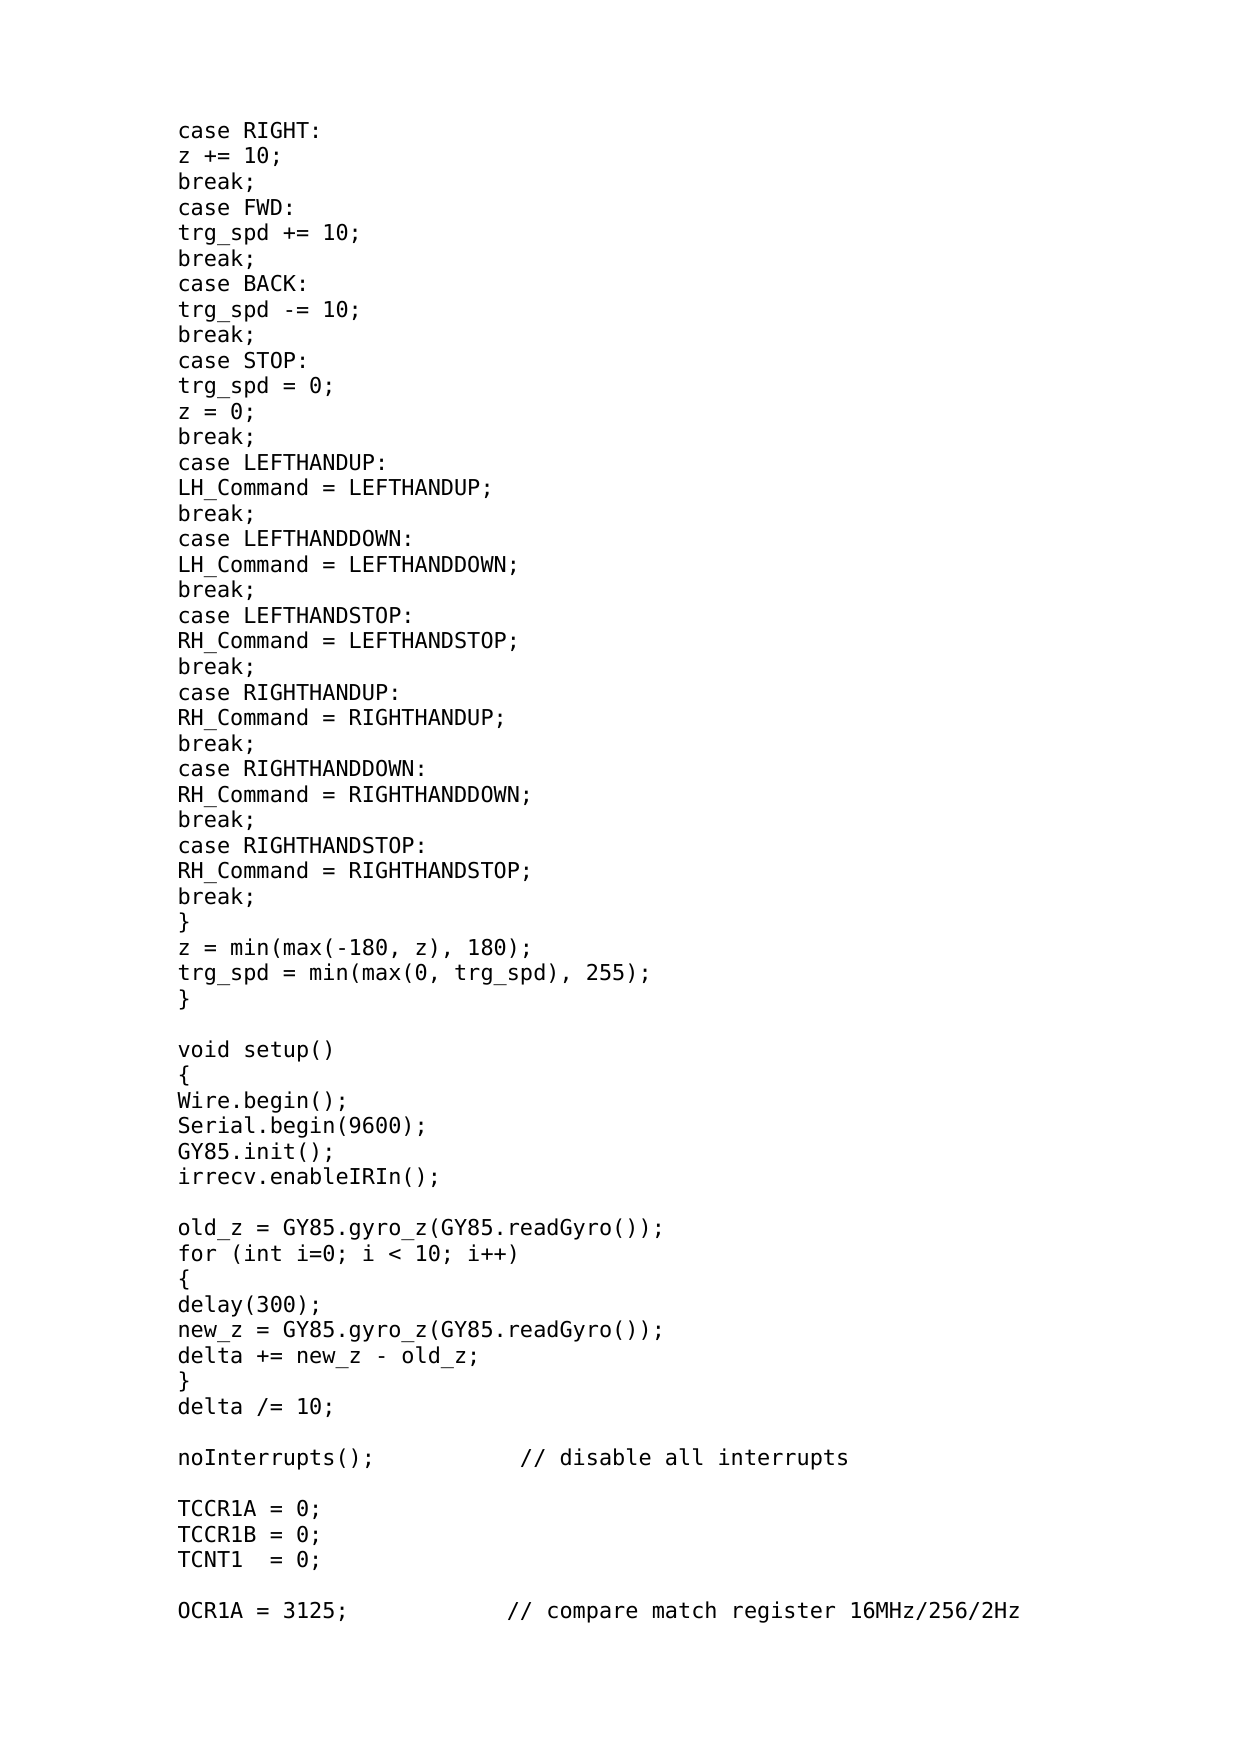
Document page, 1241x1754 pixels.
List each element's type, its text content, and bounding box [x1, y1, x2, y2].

text break; [177, 807, 1152, 833]
text void setup() [177, 1037, 1152, 1062]
text break; [177, 169, 1152, 195]
text break; [177, 654, 1152, 679]
text Wire.begin(); [177, 1088, 1152, 1113]
text { [177, 1062, 1152, 1088]
text old_z = GY85.gyro_z(GY85.readGyro()); [177, 1216, 1152, 1241]
text LH_Command = LEFTHANDUP; [177, 475, 1152, 501]
text trg_spd = min(max(0, trg_spd), 255); [177, 960, 1152, 986]
text z = 0; [177, 399, 1152, 424]
text delta += new_z - old_z; [177, 1343, 1152, 1369]
text break; [177, 501, 1152, 526]
text z += 10; [177, 144, 1152, 169]
text trg_spd -= 10; [177, 297, 1152, 322]
text case STOP: [177, 348, 1152, 373]
text break; [177, 577, 1152, 603]
text Serial.begin(9600); [177, 1113, 1152, 1139]
text case RIGHTHANDDOWN: [177, 756, 1152, 782]
text case RIGHT: [177, 118, 1152, 144]
text { [177, 1267, 1152, 1292]
text RH_Command = RIGHTHANDSTOP; [177, 858, 1152, 884]
text case LEFTHANDSTOP: [177, 603, 1152, 628]
text TCNT1 = 0; [177, 1547, 1152, 1573]
text GY85.init(); [177, 1139, 1152, 1164]
text case BACK: [177, 271, 1152, 297]
text } [177, 909, 1152, 935]
text break; [177, 424, 1152, 450]
text LH_Command = LEFTHANDDOWN; [177, 552, 1152, 577]
text break; [177, 884, 1152, 909]
text irrecv.enableIRIn(); [177, 1164, 1152, 1190]
text new_z = GY85.gyro_z(GY85.readGyro()); [177, 1318, 1152, 1343]
text z = min(max(-180, z), 180); [177, 935, 1152, 960]
text case LEFTHANDDOWN: [177, 526, 1152, 552]
text case RIGHTHANDUP: [177, 679, 1152, 705]
text case LEFTHANDUP: [177, 450, 1152, 475]
text break; [177, 246, 1152, 271]
text RH_Command = LEFTHANDSTOP; [177, 628, 1152, 654]
text } [177, 1369, 1152, 1394]
text } [177, 986, 1152, 1011]
text delta /= 10; [177, 1394, 1152, 1420]
text for (int i=0; i < 10; i++) [177, 1241, 1152, 1267]
text TCCR1B = 0; [177, 1522, 1152, 1547]
text break; [177, 731, 1152, 756]
text delay(300); [177, 1292, 1152, 1318]
text case FWD: [177, 195, 1152, 220]
text OCR1A = 3125; // compare match register 16MHz/256/2Hz [177, 1598, 1152, 1624]
text TCCR1A = 0; [177, 1496, 1152, 1522]
text noInterrupts(); // disable all interrupts [177, 1445, 1152, 1471]
text trg_spd += 10; [177, 220, 1152, 246]
text case RIGHTHANDSTOP: [177, 833, 1152, 858]
text break; [177, 322, 1152, 348]
text RH_Command = RIGHTHANDUP; [177, 705, 1152, 731]
text trg_spd = 0; [177, 373, 1152, 399]
text RH_Command = RIGHTHANDDOWN; [177, 782, 1152, 807]
